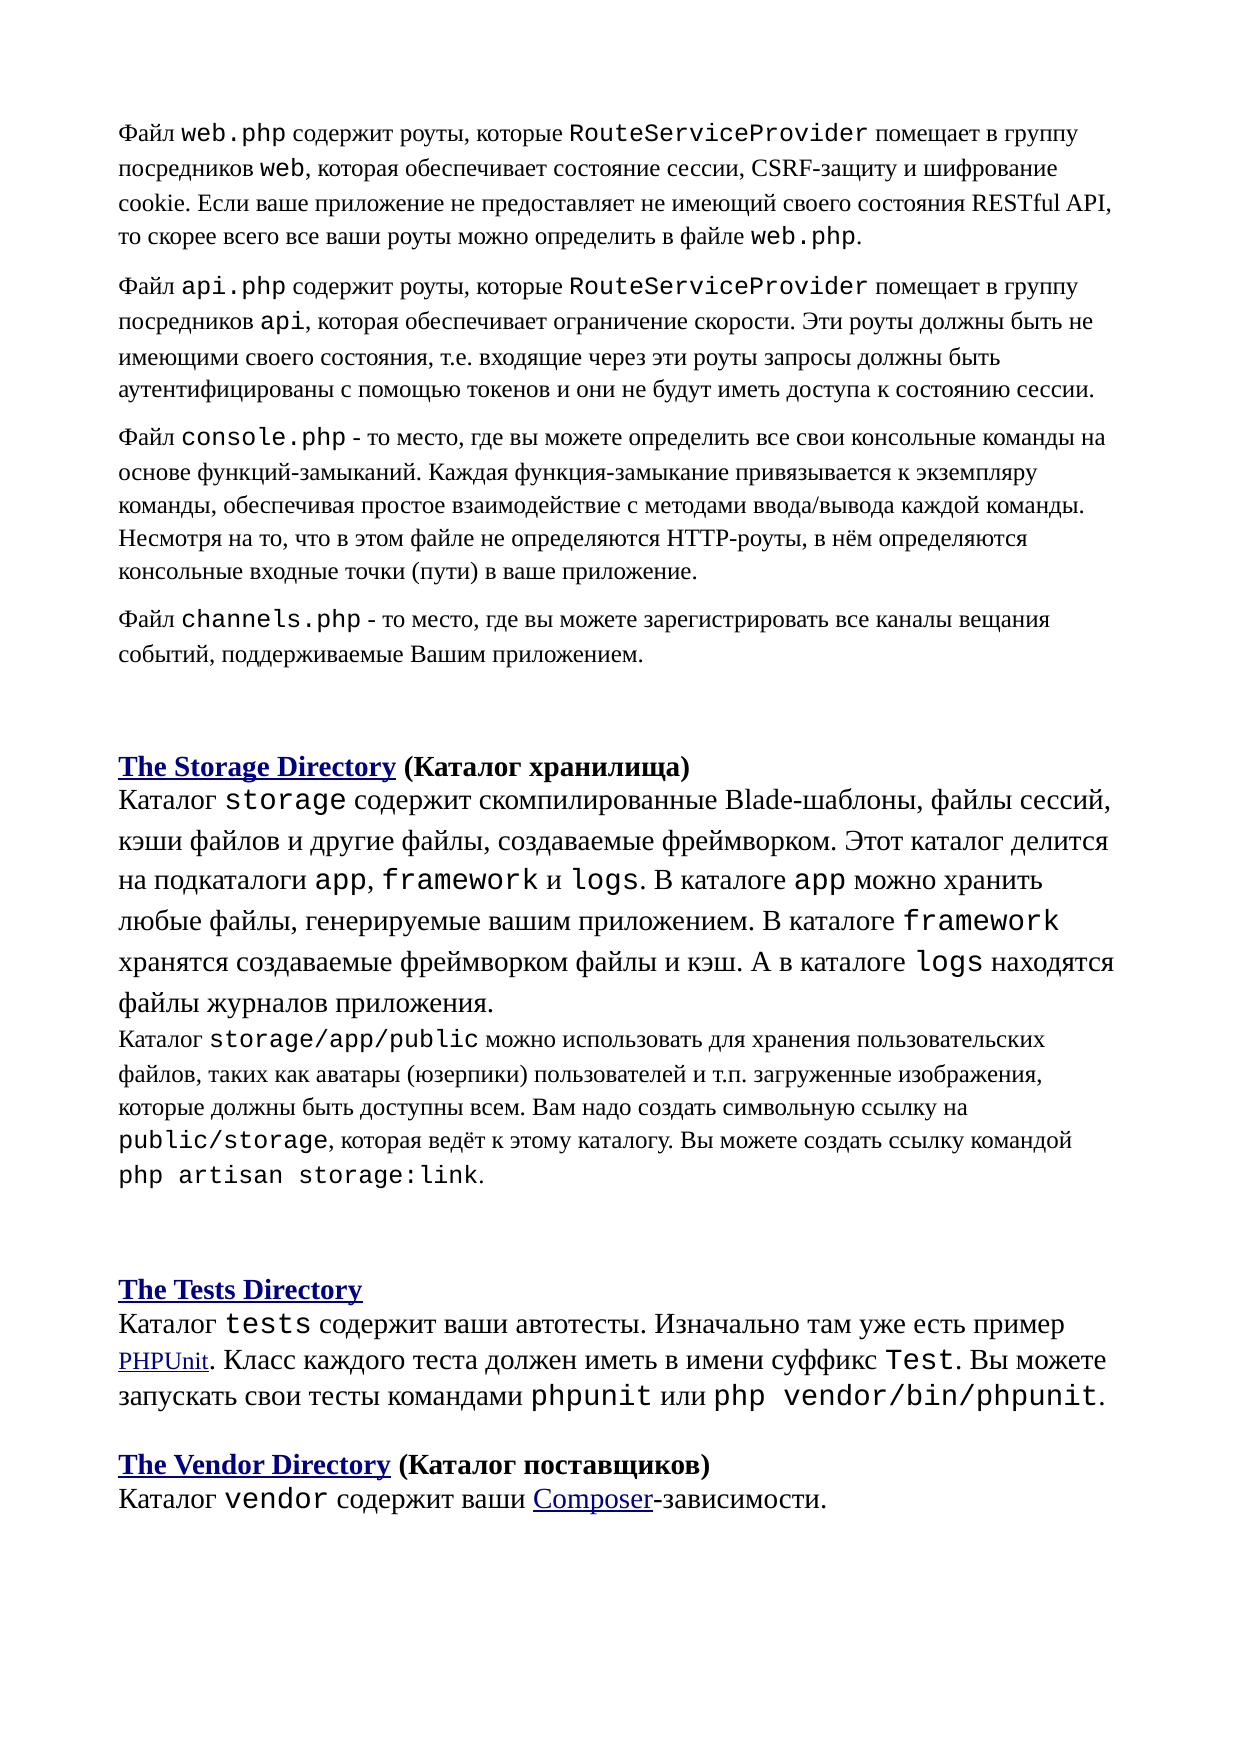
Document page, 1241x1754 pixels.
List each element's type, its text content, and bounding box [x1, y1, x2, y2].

text Каталог tests содержит ваши автотесты. Изначально там уже есть пример PHPUnit. Класс каждого теста должен иметь в имени суффикс Test. Вы можете запускать свои тесты командами phpunit или php vendor/bin/phpunit. [118, 1306, 1122, 1414]
text Файл api.php содержит роуты, которые RouteServiceProvider помещает в группу посредников api, которая обеспечивает ограничение скорости. Эти роуты должны быть не имеющими своего состояния, т.е. входящие через эти роуты запросы должны быть аутентифицированы с помощью токенов и они не будут иметь доступа к состоянию сессии. [118, 271, 1122, 403]
subtitle The Vendor Directory (Каталог поставщиков) [118, 1447, 1122, 1481]
subtitle The Tests Directory [118, 1272, 1122, 1306]
text Каталог storage/app/public можно использовать для хранения пользовательских файлов, таких как аватары (юзерпики) пользователей и т.п. загруженные изображения, которые должны быть доступны всем. Вам надо создать символьную ссылку на public/storage, которая ведёт к этому каталогу. Вы можете создать ссылку командой php artisan storage:link. [118, 1024, 1122, 1191]
text Каталог storage содержит скомпилированные Blade-шаблоны, файлы сессий, кэши файлов и другие файлы, создаваемые фреймворком. Этот каталог делится на подкаталоги app, framework и logs. В каталоге app можно хранить любые файлы, генерируемые вашим приложением. В каталоге framework хранятся создаваемые фреймворком файлы и кэш. А в каталоге logs находятся файлы журналов приложения. [118, 782, 1122, 1019]
text Файл channels.php - то место, где вы можете зарегистрировать все каналы вещания событий, поддерживаемые Вашим приложением. [118, 604, 1122, 668]
text Файл console.php - то место, где вы можете определить все свои консольные команды на основе функций-замыканий. Каждая функция-замыкание привязывается к экземпляру команды, обеспечивая простое взаимодействие с методами ввода/вывода каждой команды. Несмотря на то, что в этом файле не определяются HTTP-роуты, в нём определяются консольные входные точки (пути) в ваше приложение. [118, 422, 1122, 585]
subtitle The Storage Directory (Каталог хранилища) [118, 749, 1122, 782]
text Каталог vendor содержит ваши Composer-зависимости. [118, 1481, 1122, 1517]
text Файл web.php содержит роуты, которые RouteServiceProvider помещает в группу посредников web, которая обеспечивает состояние сессии, CSRF-защиту и шифрование cookie. Если ваше приложение не предоставляет не имеющий своего состояния RESTful API, то скорее всего все ваши роуты можно определить в файле web.php. [118, 118, 1122, 252]
